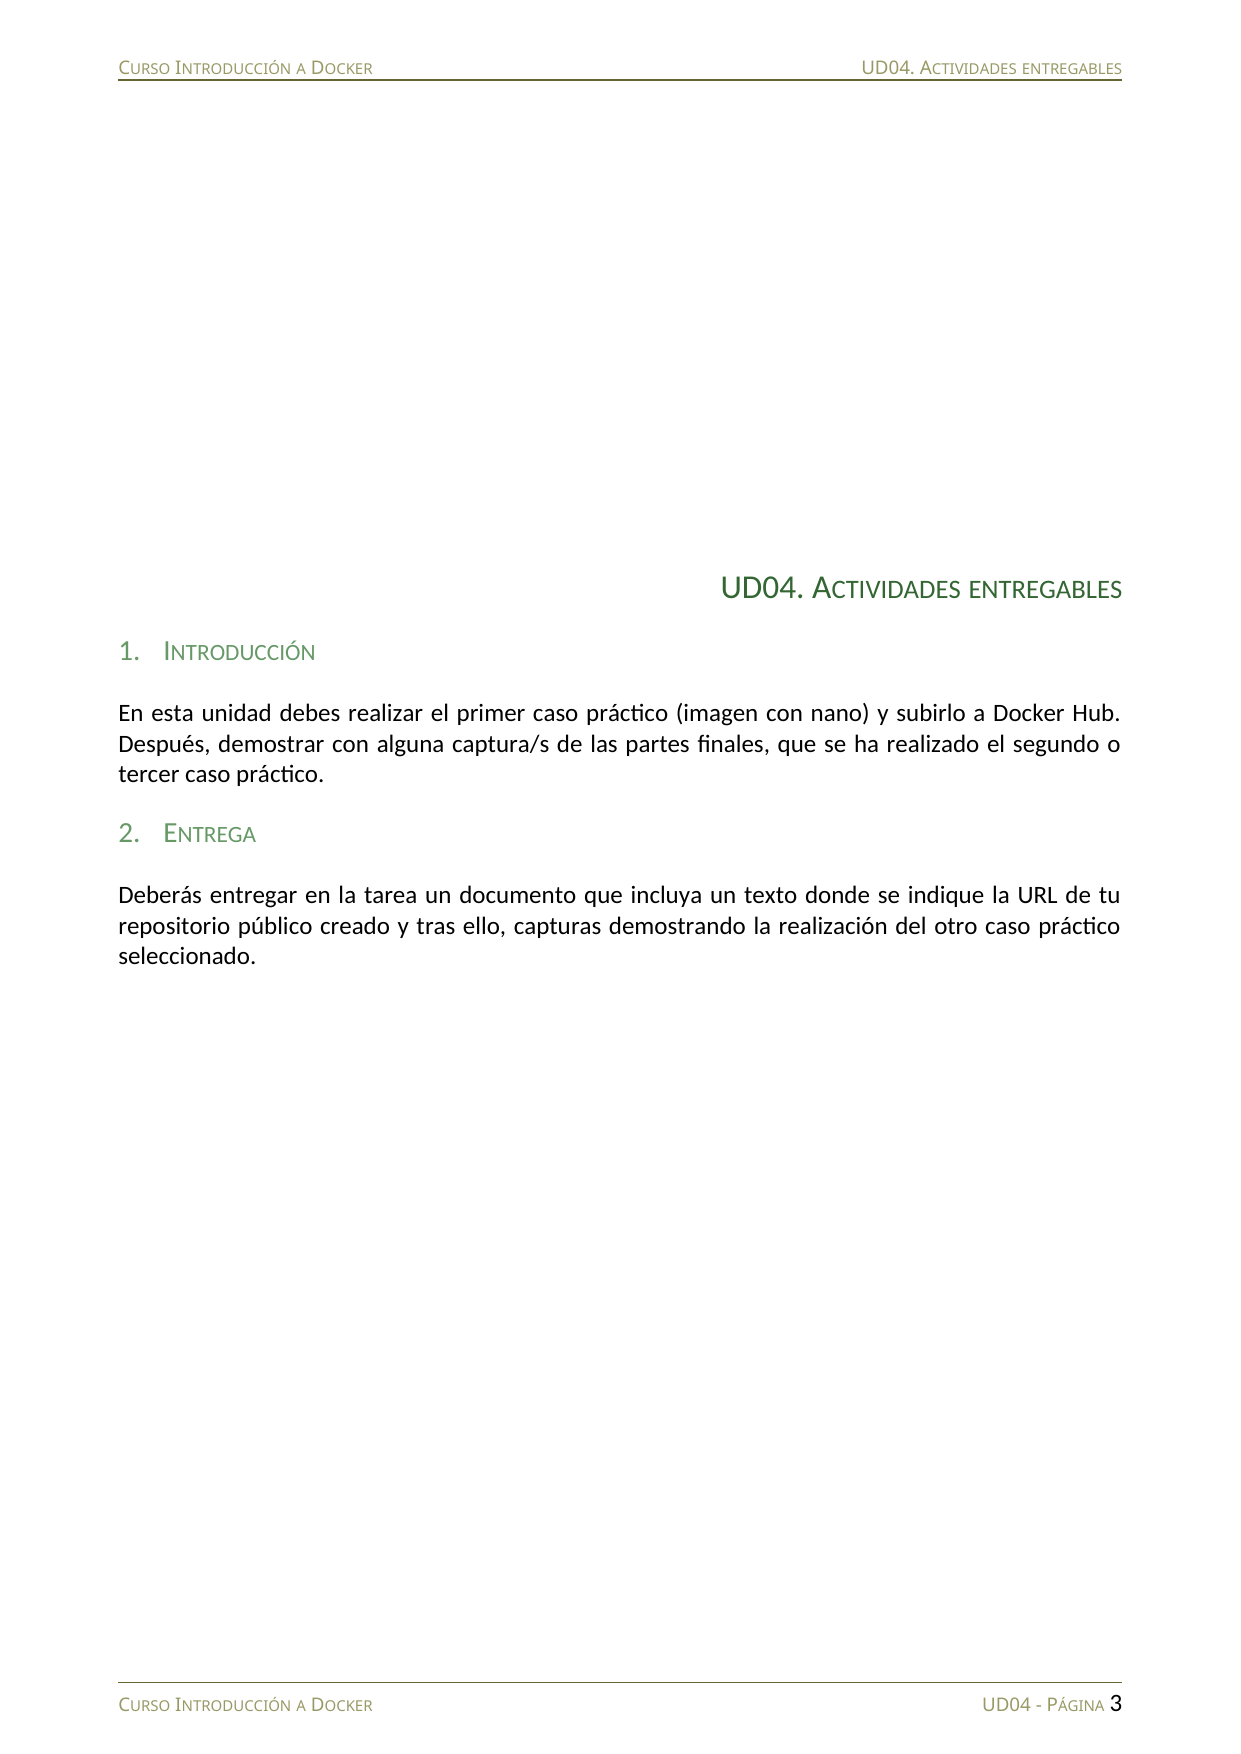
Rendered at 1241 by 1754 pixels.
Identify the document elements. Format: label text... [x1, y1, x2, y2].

text En esta unidad debes realizar el primer caso práctico (imagen con nano) y subirlo a Docker Hub. Después, demostrar con alguna captura/s de las partes finales, que se ha realizado el segundo o tercer caso práctico. [118, 697, 1122, 789]
subtitle Introducción [118, 632, 1122, 667]
text UD04. Actividades entregables [118, 566, 1122, 607]
subtitle Entrega [118, 814, 1122, 849]
text Deberás entregar en la tarea un documento que incluya un texto donde se indique la URL de tu repositorio público creado y tras ello, capturas demostrando la realización del otro caso práctico seleccionado. [118, 879, 1122, 971]
